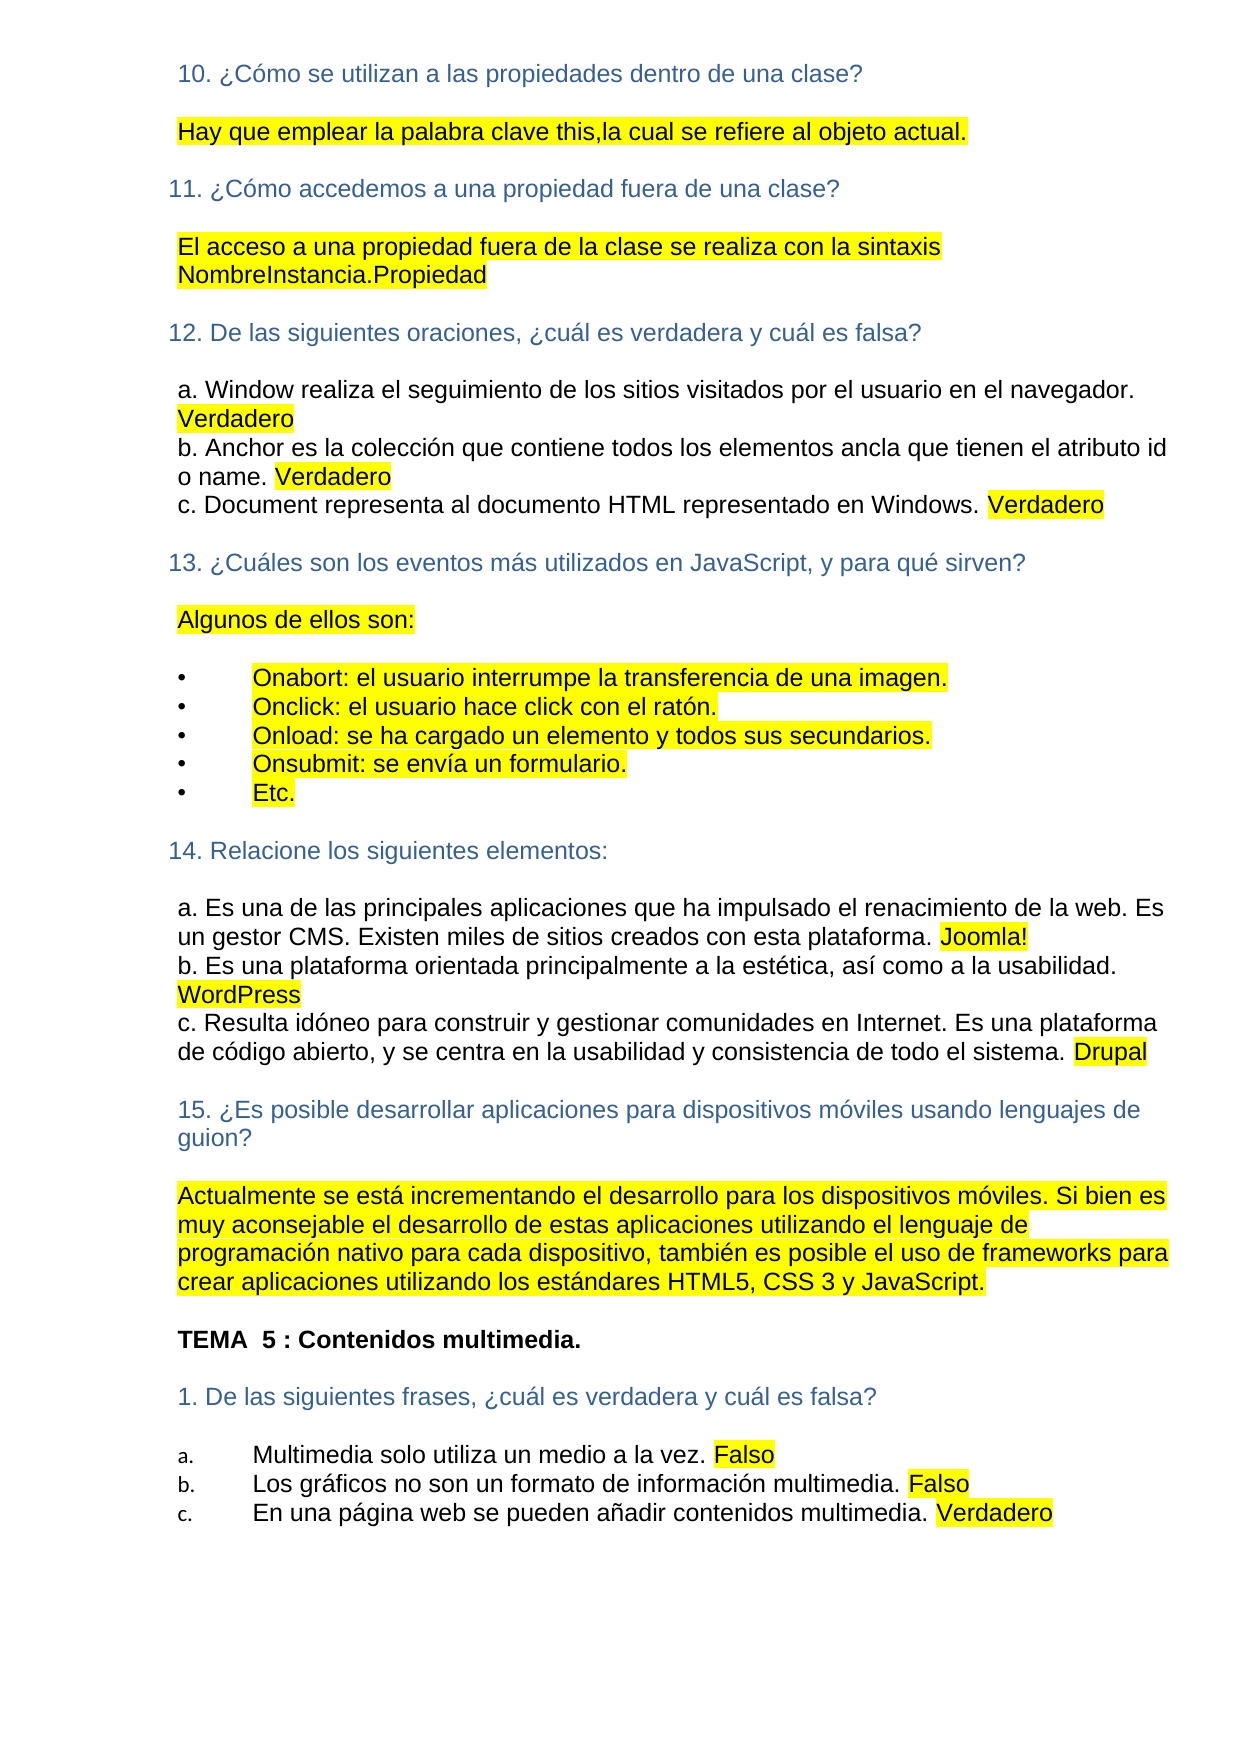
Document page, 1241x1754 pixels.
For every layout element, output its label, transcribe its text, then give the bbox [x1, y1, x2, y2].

subtitle 11. ¿Cómo accedemos a una propiedad fuera de una clase? [118, 174, 1181, 203]
list Onabort: el usuario interrumpe la transferencia de una imagen. [177, 663, 1181, 692]
text a. Window realiza el seguimiento de los sitios visitados por el usuario en el navegador. Verdadero [177, 375, 1181, 433]
list En una página web se pueden añadir contenidos multimedia. Verdadero [177, 1498, 1181, 1527]
text Algunos de ellos son: [177, 605, 1181, 634]
subtitle 13. ¿Cuáles son los eventos más utilizados en JavaScript, y para qué sirven? [118, 548, 1181, 577]
text c. Document representa al documento HTML representado en Windows. Verdadero [177, 490, 1181, 519]
list Etc. [177, 778, 1181, 807]
text El acceso a una propiedad fuera de la clase se realiza con la sintaxis NombreInstancia.Propiedad [177, 232, 1181, 289]
list Los gráficos no son un formato de información multimedia. Falso [177, 1469, 1181, 1498]
text TEMA 5 : Contenidos multimedia. [177, 1325, 1181, 1353]
subtitle 15. ¿Es posible desarrollar aplicaciones para dispositivos móviles usando lenguajes de guion? [177, 1095, 1181, 1181]
subtitle 14. Relacione los siguientes elementos: [118, 836, 1181, 865]
text b. Anchor es la colección que contiene todos los elementos ancla que tienen el atributo id o name. Verdadero [177, 433, 1181, 490]
subtitle 1. De las siguientes frases, ¿cuál es verdadera y cuál es falsa? [177, 1382, 1181, 1411]
text Hay que emplear la palabra clave this,la cual se refiere al objeto actual. [177, 117, 1181, 145]
list Onclick: el usuario hace click con el ratón. [177, 692, 1181, 721]
subtitle 10. ¿Cómo se utilizan a las propiedades dentro de una clase? [177, 59, 1181, 88]
list Multimedia solo utiliza un medio a la vez. Falso [177, 1440, 1181, 1469]
text c. Resulta idóneo para construir y gestionar comunidades en Internet. Es una plataforma de código abierto, y se centra en la usabilidad y consistencia de todo el sistema. Drupal [177, 1008, 1181, 1066]
subtitle 12. De las siguientes oraciones, ¿cuál es verdadera y cuál es falsa? [118, 318, 1181, 347]
text Actualmente se está incrementando el desarrollo para los dispositivos móviles. Si bien es muy aconsejable el desarrollo de estas aplicaciones utilizando el lenguaje de programación nativo para cada dispositivo, también es posible el uso de frameworks para crear aplicaciones utilizando los estándares HTML5, CSS 3 y JavaScript. [177, 1181, 1181, 1296]
text a. Es una de las principales aplicaciones que ha impulsado el renacimiento de la web. Es un gestor CMS. Existen miles de sitios creados con esta plataforma. Joomla! [177, 893, 1181, 951]
list Onsubmit: se envía un formulario. [177, 749, 1181, 778]
text b. Es una plataforma orientada principalmente a la estética, así como a la usabilidad. WordPress [177, 951, 1181, 1008]
list Onload: se ha cargado un elemento y todos sus secundarios. [177, 721, 1181, 749]
